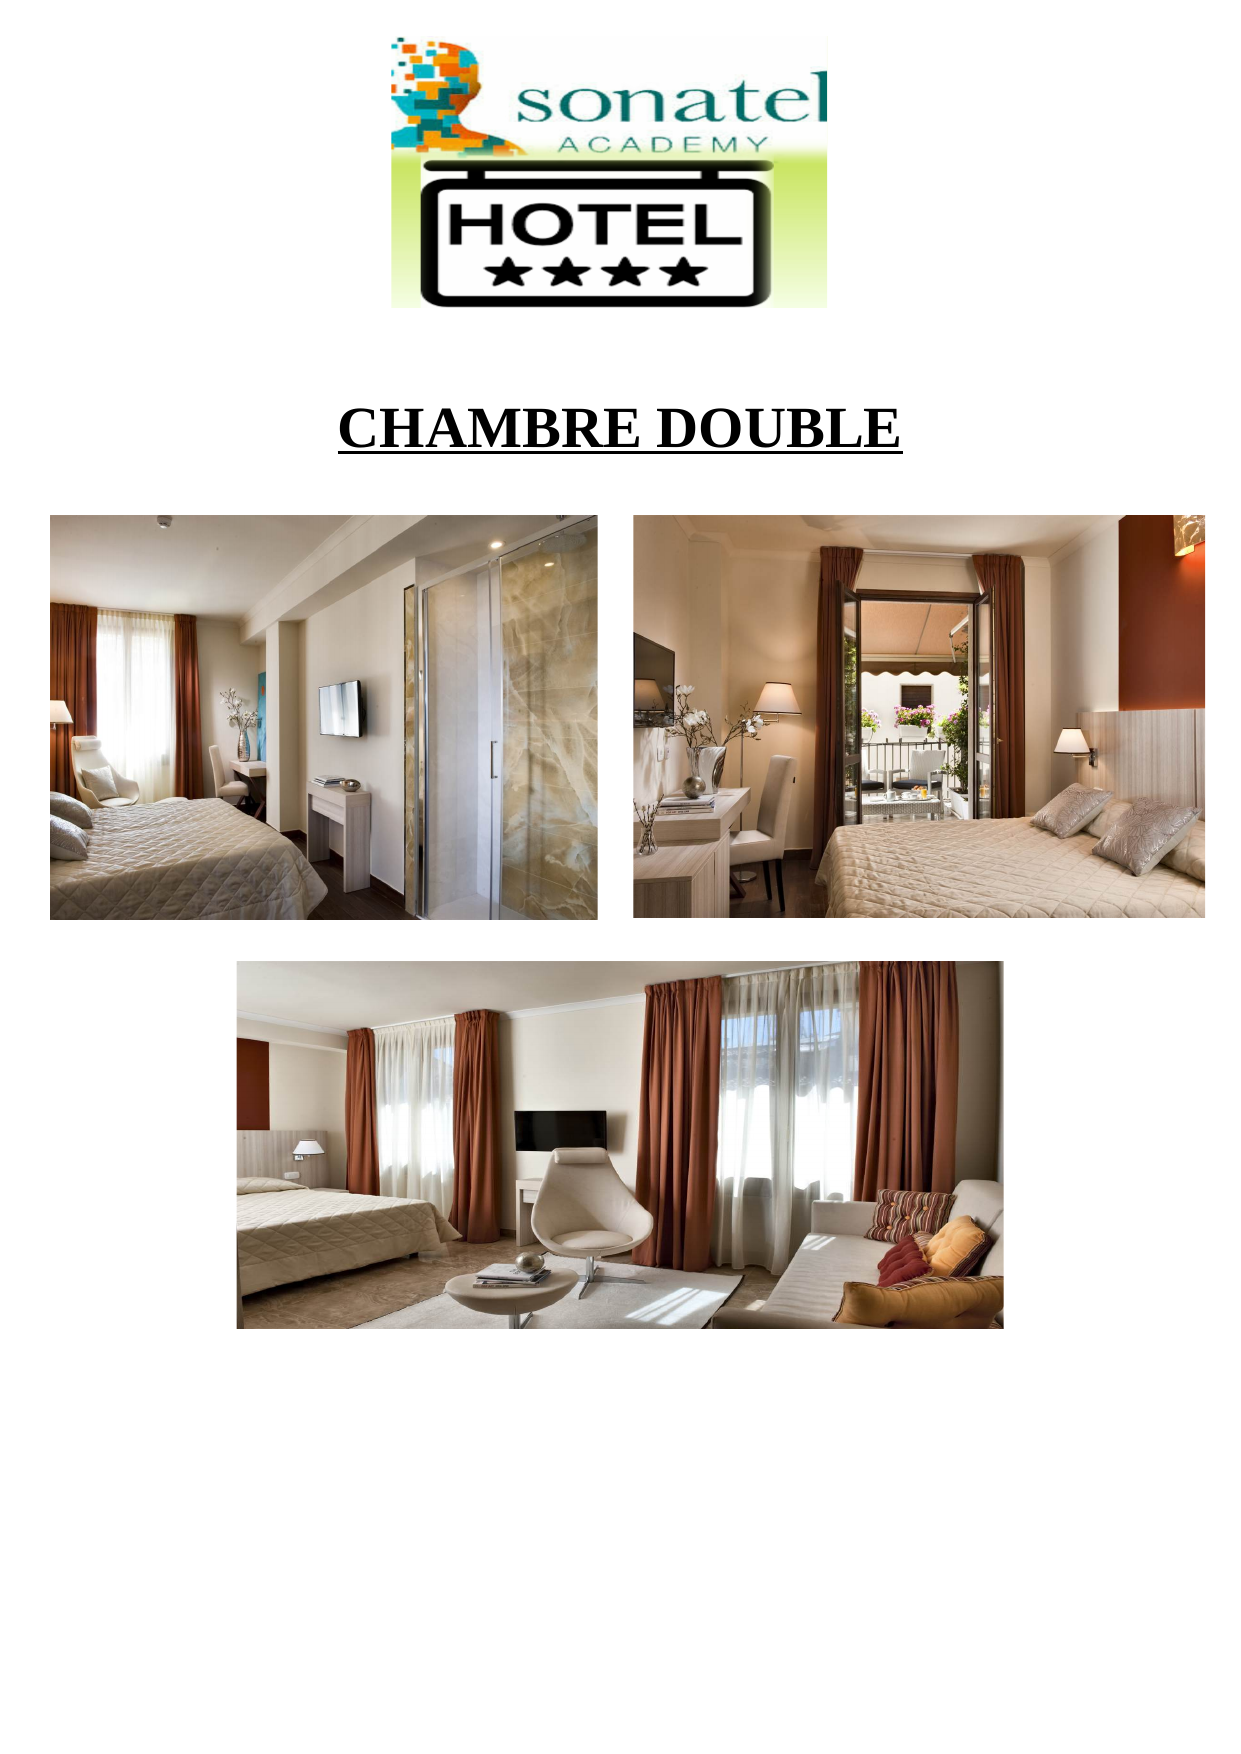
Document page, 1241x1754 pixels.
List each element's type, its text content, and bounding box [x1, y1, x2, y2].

text CHAMBRE DOUBLE [118, 393, 1122, 460]
picture [50, 515, 598, 920]
picture [236, 961, 1004, 1329]
picture [391, 36, 828, 308]
picture [633, 515, 1206, 918]
